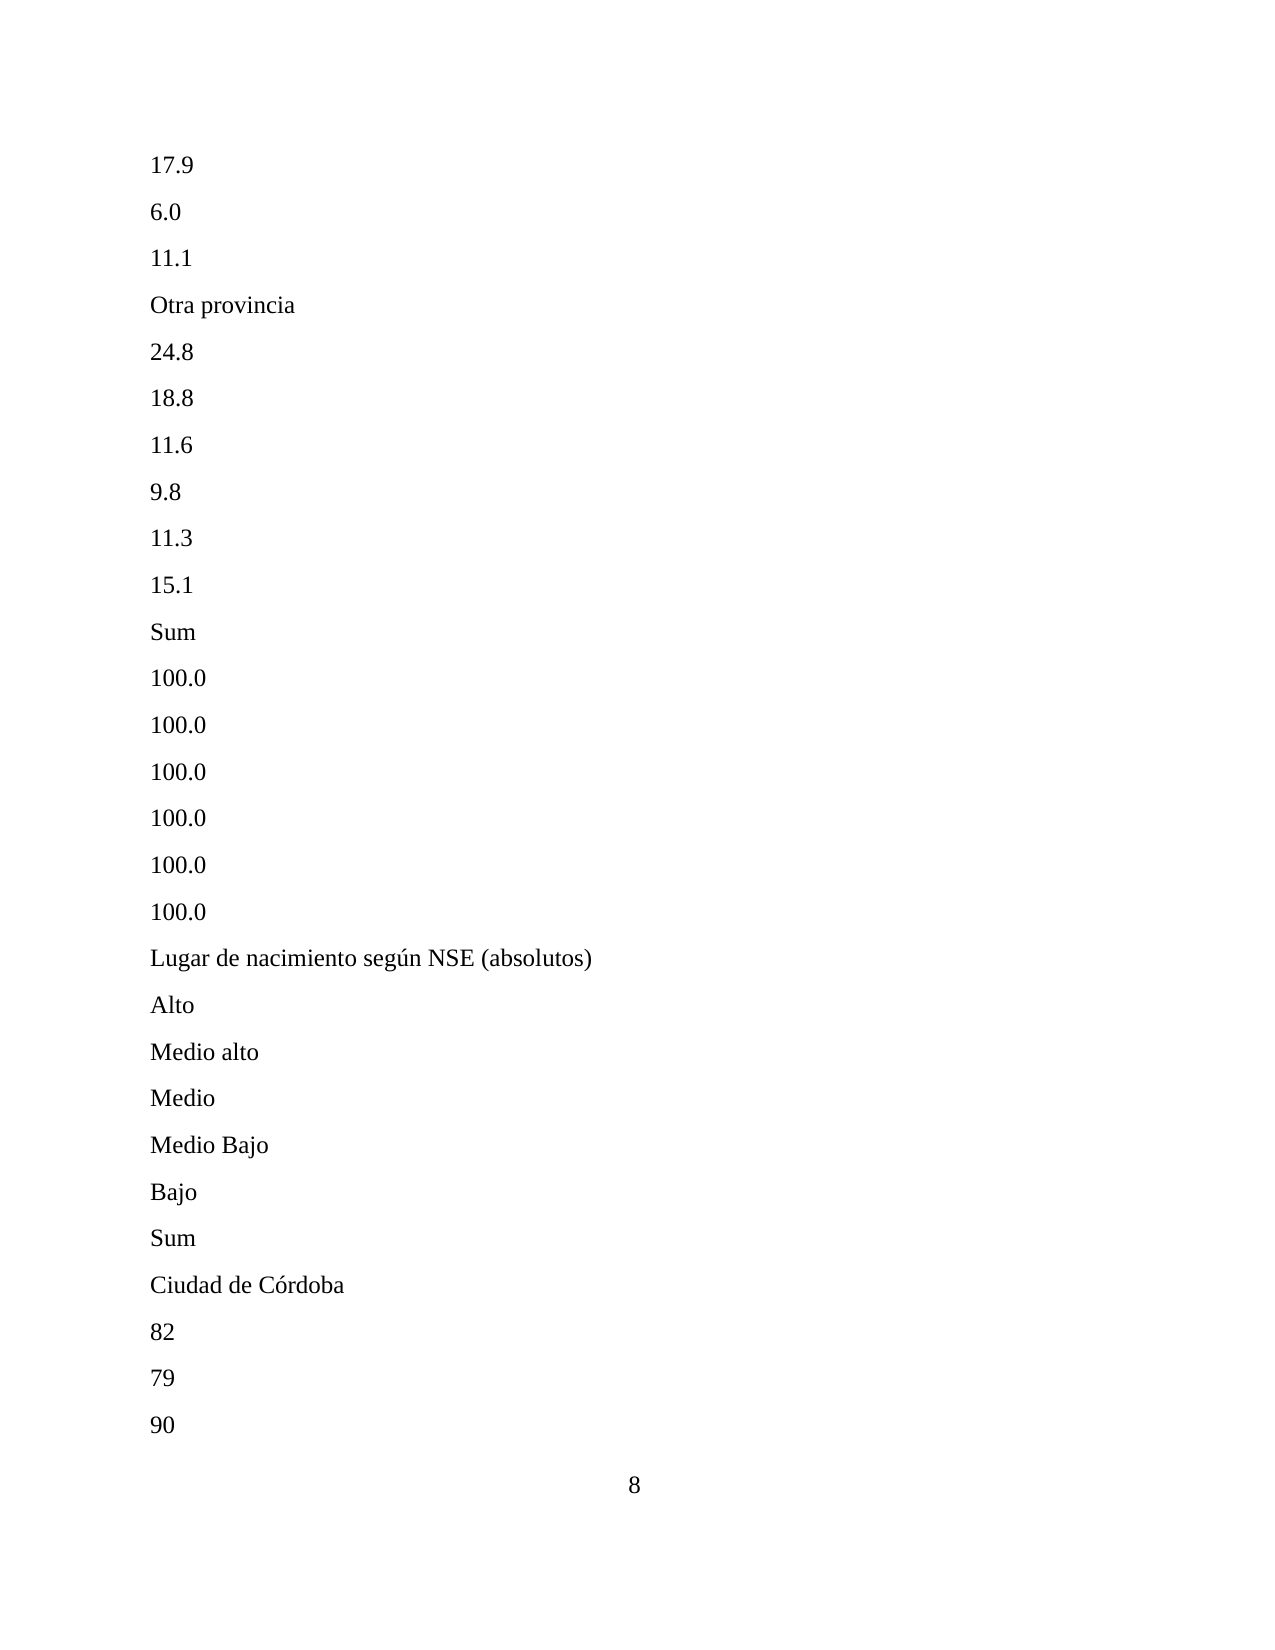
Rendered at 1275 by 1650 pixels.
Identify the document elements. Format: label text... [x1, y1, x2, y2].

text Medio Bajo [150, 1130, 1125, 1159]
text 100.0 [150, 850, 1125, 879]
text 15.1 [150, 570, 1125, 599]
text 17.9 [150, 150, 1125, 179]
text Otra provincia [150, 290, 1125, 319]
text Medio alto [150, 1037, 1125, 1065]
text 100.0 [150, 803, 1125, 832]
text 24.8 [150, 337, 1125, 365]
text 11.6 [150, 430, 1125, 459]
text 100.0 [150, 897, 1125, 925]
text 82 [150, 1317, 1125, 1345]
text 79 [150, 1363, 1125, 1392]
text 100.0 [150, 710, 1125, 739]
text Lugar de nacimiento según NSE (absolutos) [150, 943, 1125, 972]
text 11.3 [150, 523, 1125, 552]
text 18.8 [150, 383, 1125, 412]
text Alto [150, 990, 1125, 1019]
text Ciudad de Córdoba [150, 1270, 1125, 1299]
text 100.0 [150, 663, 1125, 692]
text 90 [150, 1410, 1125, 1439]
text 6.0 [150, 197, 1125, 225]
text 100.0 [150, 757, 1125, 785]
text Medio [150, 1083, 1125, 1112]
text Sum [150, 1223, 1125, 1252]
text Sum [150, 617, 1125, 645]
text Bajo [150, 1177, 1125, 1205]
text 9.8 [150, 477, 1125, 505]
text 11.1 [150, 243, 1125, 272]
